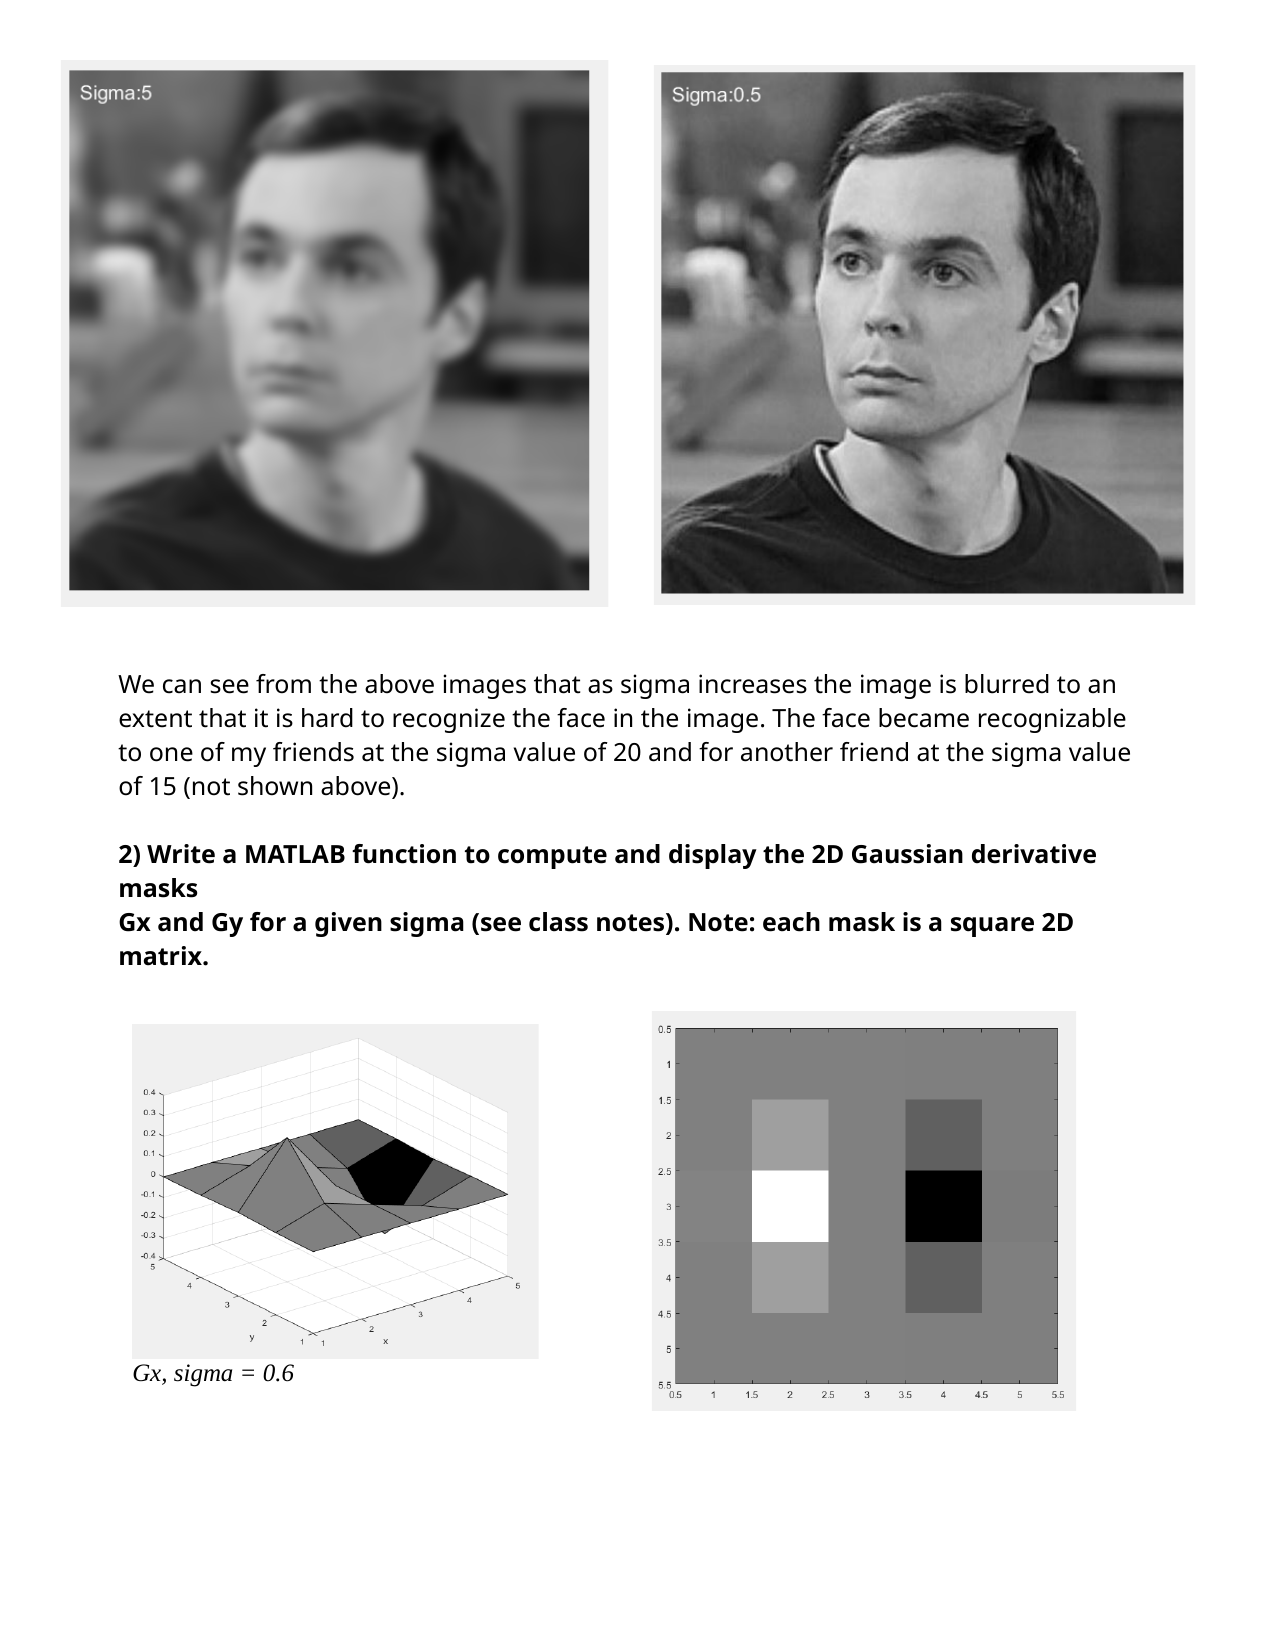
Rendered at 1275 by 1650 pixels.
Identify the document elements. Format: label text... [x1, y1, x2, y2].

text We can see from the above images that as sigma increases the image is blurred to an extent that it is hard to recognize the face in the image. The face became recognizable to one of my friends at the sigma value of 20 and for another friend at the sigma value of 15 (not shown above). [118, 666, 1157, 802]
picture [132, 1024, 539, 1359]
picture [651, 1011, 1077, 1411]
text matrix. [118, 939, 1157, 973]
picture [653, 65, 1196, 605]
text 2) Write a MATLAB function to compute and display the 2D Gaussian derivative masks [118, 837, 1157, 905]
picture [60, 60, 609, 607]
text Gx and Gy for a given sigma (see class notes). Note: each mask is a square 2D [118, 905, 1157, 939]
text Gx, sigma = 0.6 [132, 1024, 547, 1387]
